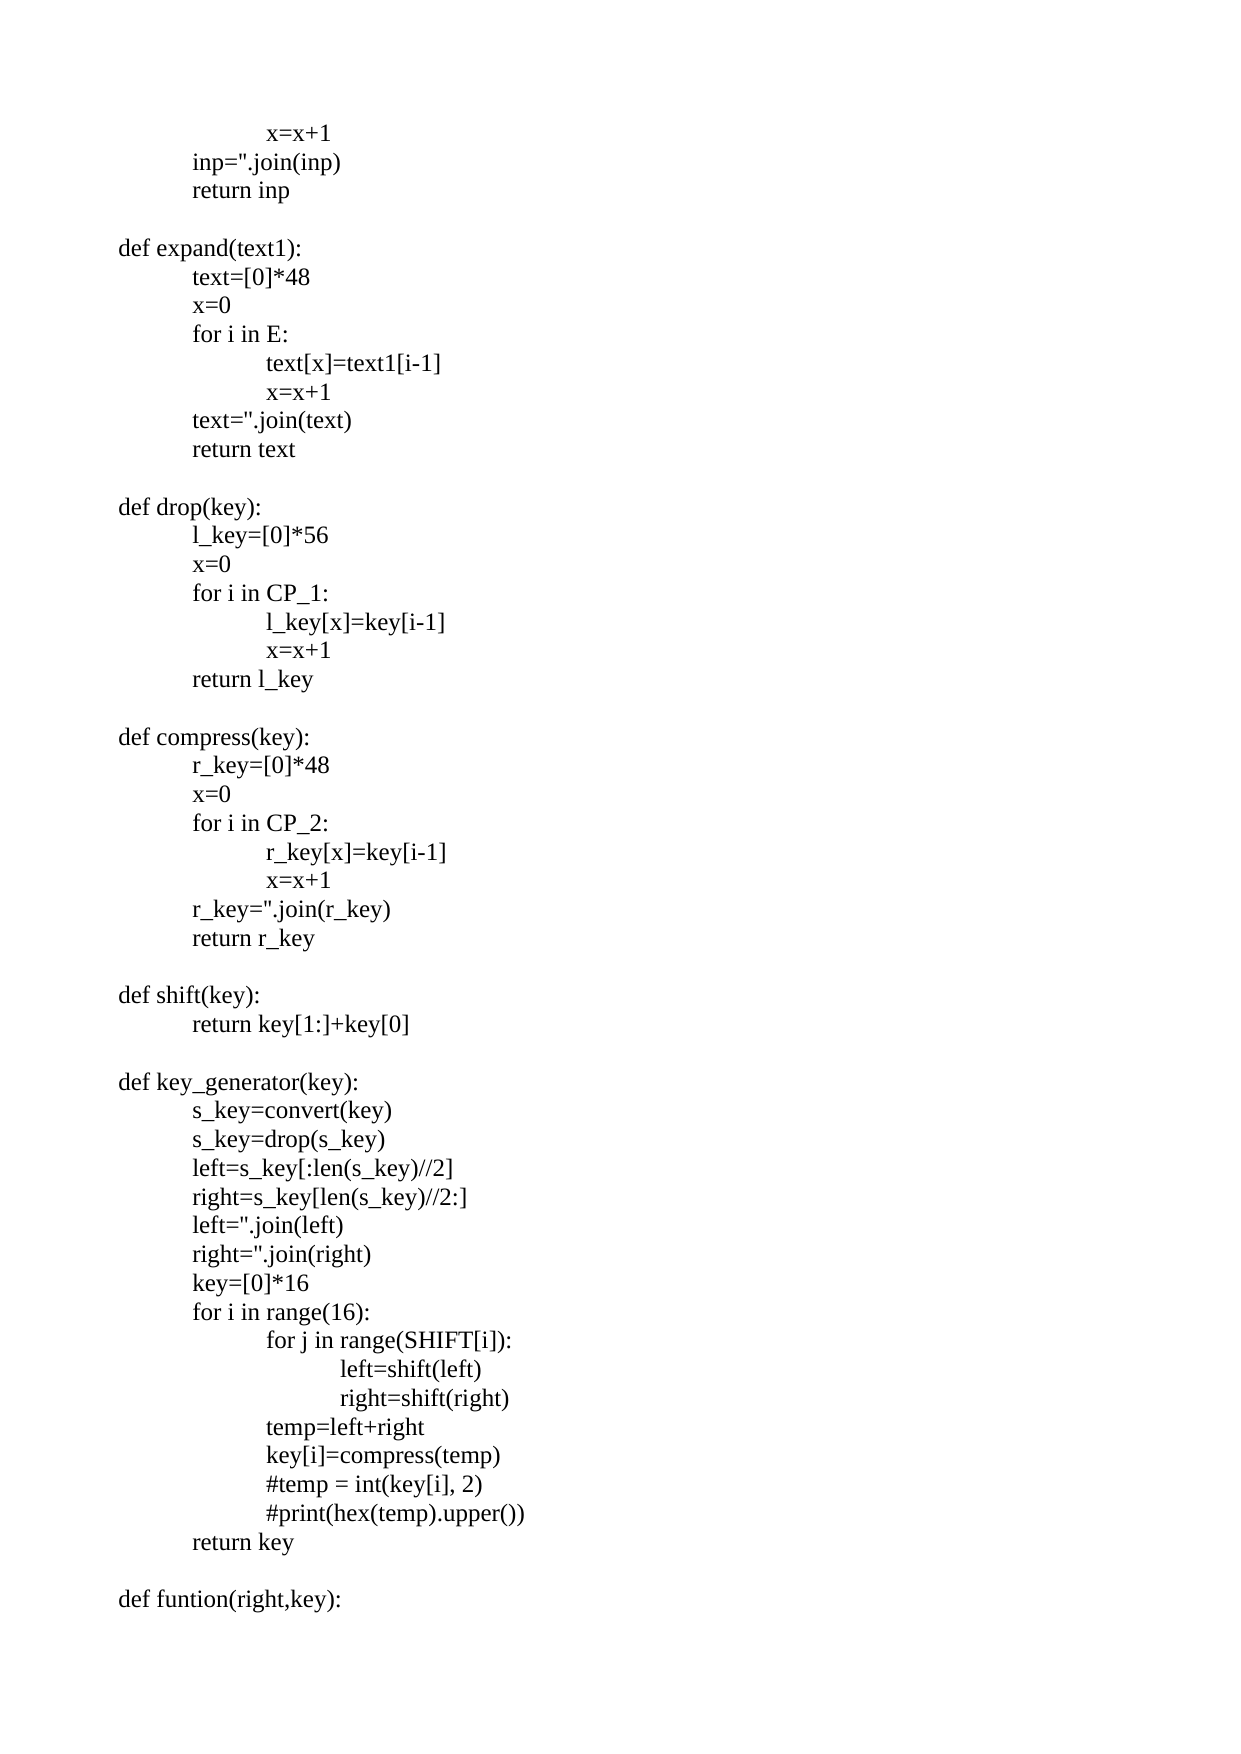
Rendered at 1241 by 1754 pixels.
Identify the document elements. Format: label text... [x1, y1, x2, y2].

text return key[1:]+key[0] [118, 1009, 1122, 1038]
text x=0 [118, 291, 1122, 319]
text def shift(key): [118, 981, 1122, 1009]
text for i in CP_1: [118, 578, 1122, 607]
text x=x+1 [118, 636, 1122, 664]
text x=x+1 [118, 866, 1122, 894]
text key[i]=compress(temp) [118, 1441, 1122, 1469]
text x=0 [118, 549, 1122, 578]
text #print(hex(temp).upper()) [118, 1498, 1122, 1527]
text right=''.join(right) [118, 1239, 1122, 1268]
text return l_key [118, 664, 1122, 693]
text text=''.join(text) [118, 406, 1122, 434]
text left=shift(left) [118, 1354, 1122, 1383]
text for i in range(16): [118, 1297, 1122, 1326]
text x=0 [118, 779, 1122, 808]
text left=''.join(left) [118, 1211, 1122, 1239]
text inp=''.join(inp) [118, 147, 1122, 176]
text def key_generator(key): [118, 1067, 1122, 1096]
text r_key=[0]*48 [118, 751, 1122, 779]
text def funtion(right,key): [118, 1584, 1122, 1613]
text s_key=convert(key) [118, 1096, 1122, 1124]
text #temp = int(key[i], 2) [118, 1469, 1122, 1498]
text for i in CP_2: [118, 808, 1122, 837]
text r_key=''.join(r_key) [118, 894, 1122, 923]
text x=x+1 [118, 377, 1122, 406]
text right=s_key[len(s_key)//2:] [118, 1182, 1122, 1211]
text return inp [118, 176, 1122, 204]
text def expand(text1): [118, 233, 1122, 262]
text x=x+1 [118, 118, 1122, 147]
text for i in E: [118, 319, 1122, 348]
text temp=left+right [118, 1412, 1122, 1441]
text s_key=drop(s_key) [118, 1124, 1122, 1153]
text text=[0]*48 [118, 262, 1122, 291]
text text[x]=text1[i-1] [118, 348, 1122, 377]
text key=[0]*16 [118, 1268, 1122, 1297]
text right=shift(right) [118, 1383, 1122, 1412]
text return text [118, 434, 1122, 463]
text l_key=[0]*56 [118, 521, 1122, 549]
text def drop(key): [118, 492, 1122, 521]
text r_key[x]=key[i-1] [118, 837, 1122, 866]
text l_key[x]=key[i-1] [118, 607, 1122, 636]
text return r_key [118, 923, 1122, 952]
text def compress(key): [118, 722, 1122, 751]
text return key [118, 1527, 1122, 1556]
text left=s_key[:len(s_key)//2] [118, 1153, 1122, 1182]
text for j in range(SHIFT[i]): [118, 1326, 1122, 1354]
